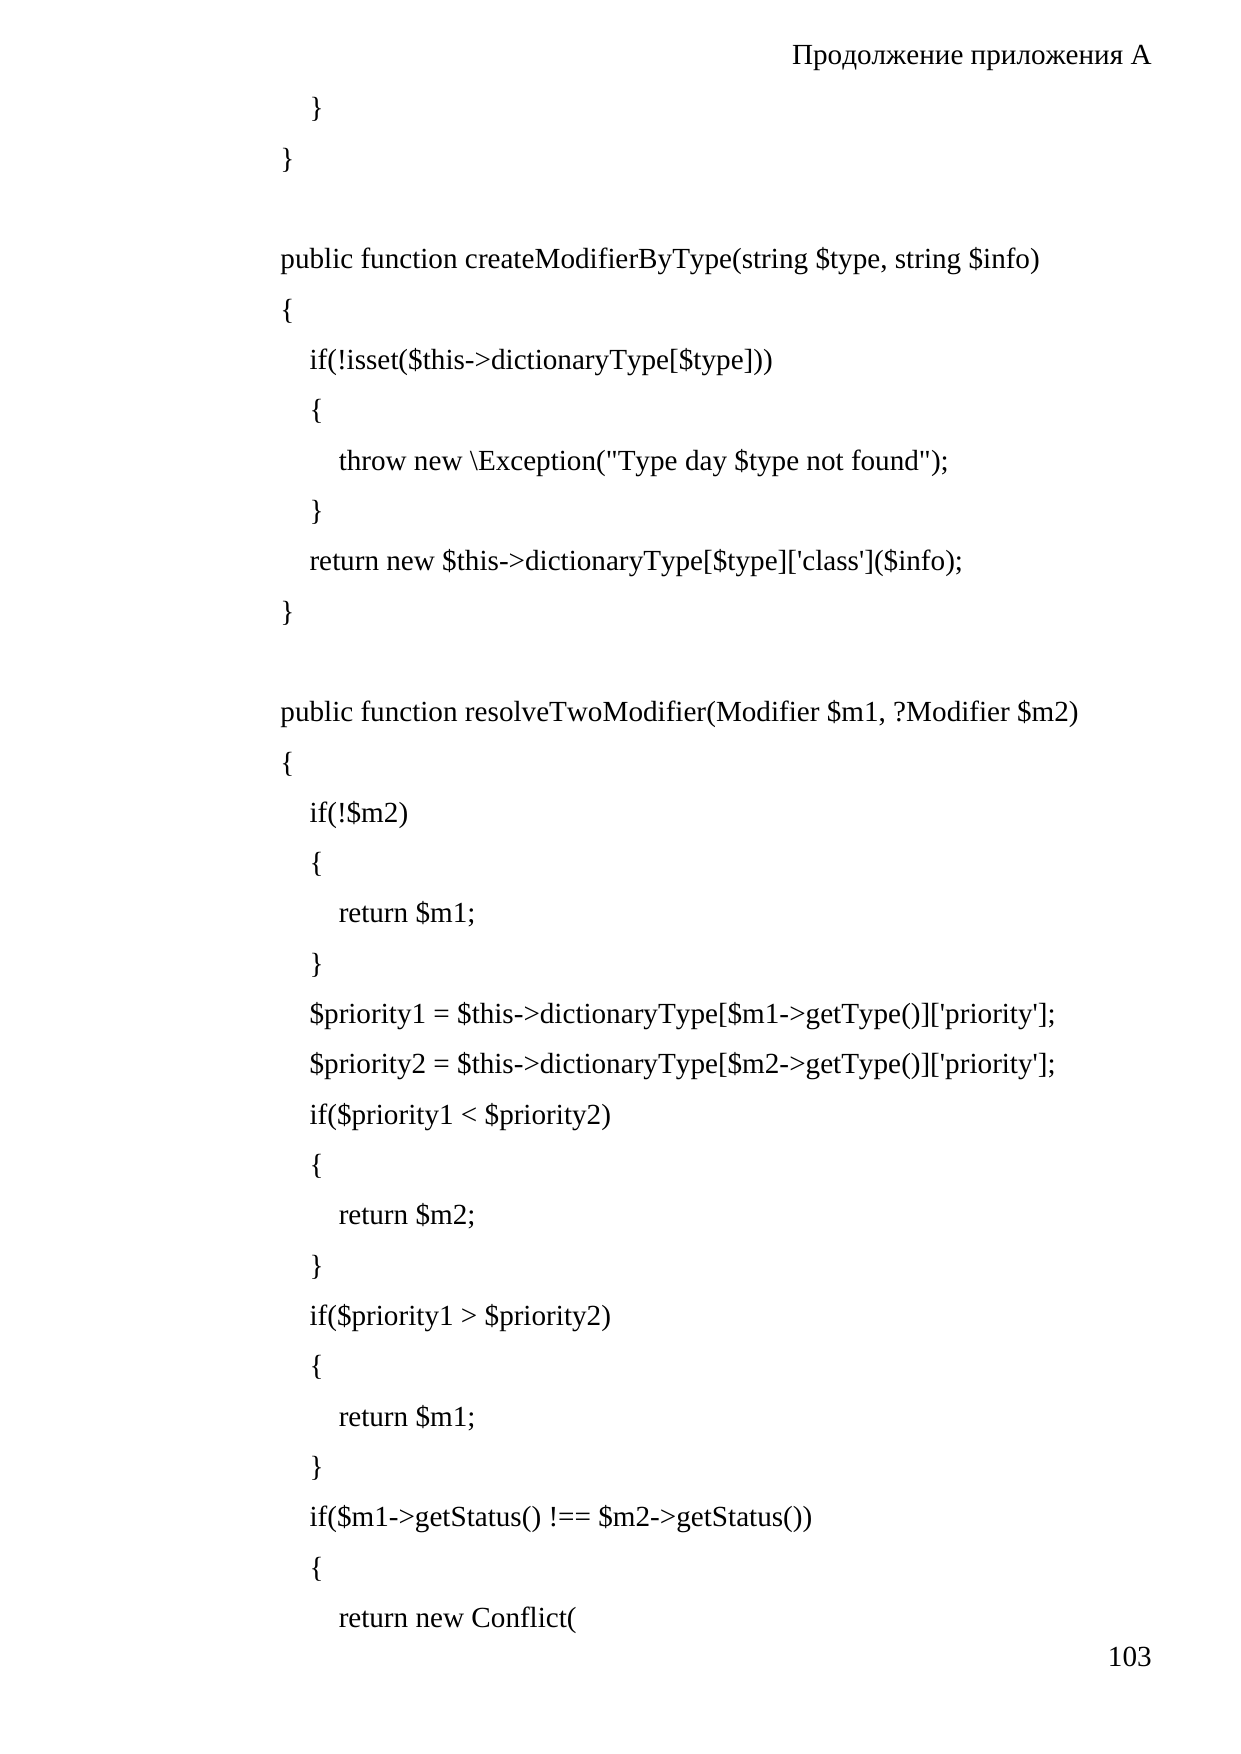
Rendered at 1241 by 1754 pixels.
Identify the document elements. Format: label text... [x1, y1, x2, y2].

text return $m1; [177, 896, 1152, 929]
text if(!$m2) [177, 795, 1152, 828]
text throw new \Exception("Type day $type not found"); [177, 443, 1152, 476]
text { [177, 745, 1152, 778]
text if($priority1 > $priority2) [177, 1298, 1152, 1332]
text $priority2 = $this->dictionaryType[$m2->getType()]['priority']; [177, 1047, 1152, 1080]
text public function createModifierByType(string $type, string $info) [177, 242, 1152, 275]
text { [177, 292, 1152, 325]
text return new Conflict( [177, 1600, 1152, 1633]
text if($priority1 < $priority2) [177, 1097, 1152, 1130]
text { [177, 1147, 1152, 1181]
text public function resolveTwoModifier(Modifier $m1, ?Modifier $m2) [177, 694, 1152, 728]
text { [177, 392, 1152, 426]
text { [177, 845, 1152, 879]
text return $m2; [177, 1197, 1152, 1231]
text } [177, 946, 1152, 979]
text { [177, 1348, 1152, 1382]
text { [177, 1550, 1152, 1583]
text if($m1->getStatus() !== $m2->getStatus()) [177, 1499, 1152, 1533]
text } [177, 1449, 1152, 1483]
text } [177, 493, 1152, 527]
text return new $this->dictionaryType[$type]['class']($info); [177, 543, 1152, 577]
text } [177, 91, 1152, 124]
text return $m1; [177, 1399, 1152, 1432]
text } [177, 1248, 1152, 1281]
text } [177, 594, 1152, 627]
text } [177, 141, 1152, 174]
text if(!isset($this->dictionaryType[$type])) [177, 342, 1152, 376]
text $priority1 = $this->dictionaryType[$m1->getType()]['priority']; [177, 996, 1152, 1030]
